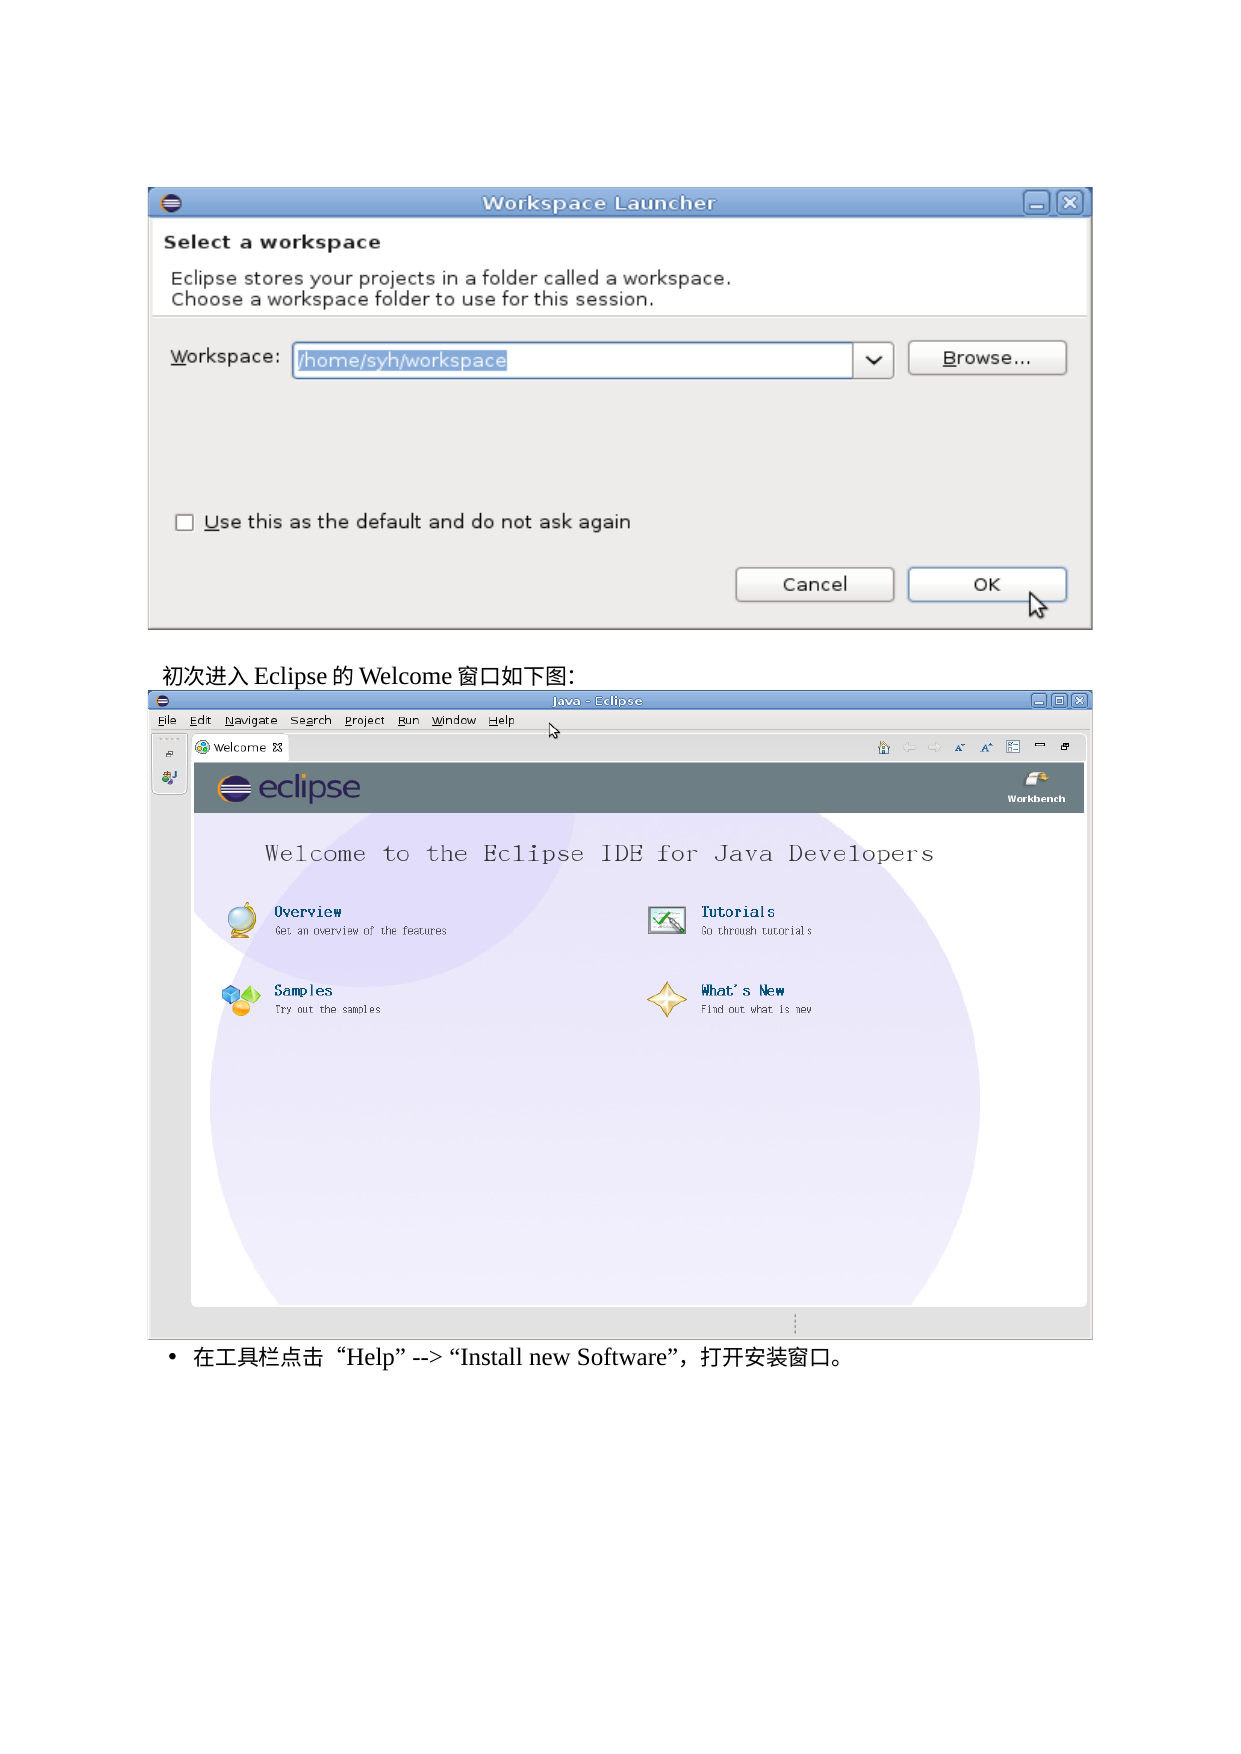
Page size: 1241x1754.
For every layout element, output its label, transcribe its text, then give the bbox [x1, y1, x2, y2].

picture [147, 690, 1093, 1340]
text 初次进入Eclipse的Welcome窗口如下图： [118, 659, 1122, 690]
list 在工具栏点击“Help” --> “Install new Software”，打开安装窗口。 [168, 1133, 1122, 1372]
picture [147, 187, 1093, 630]
